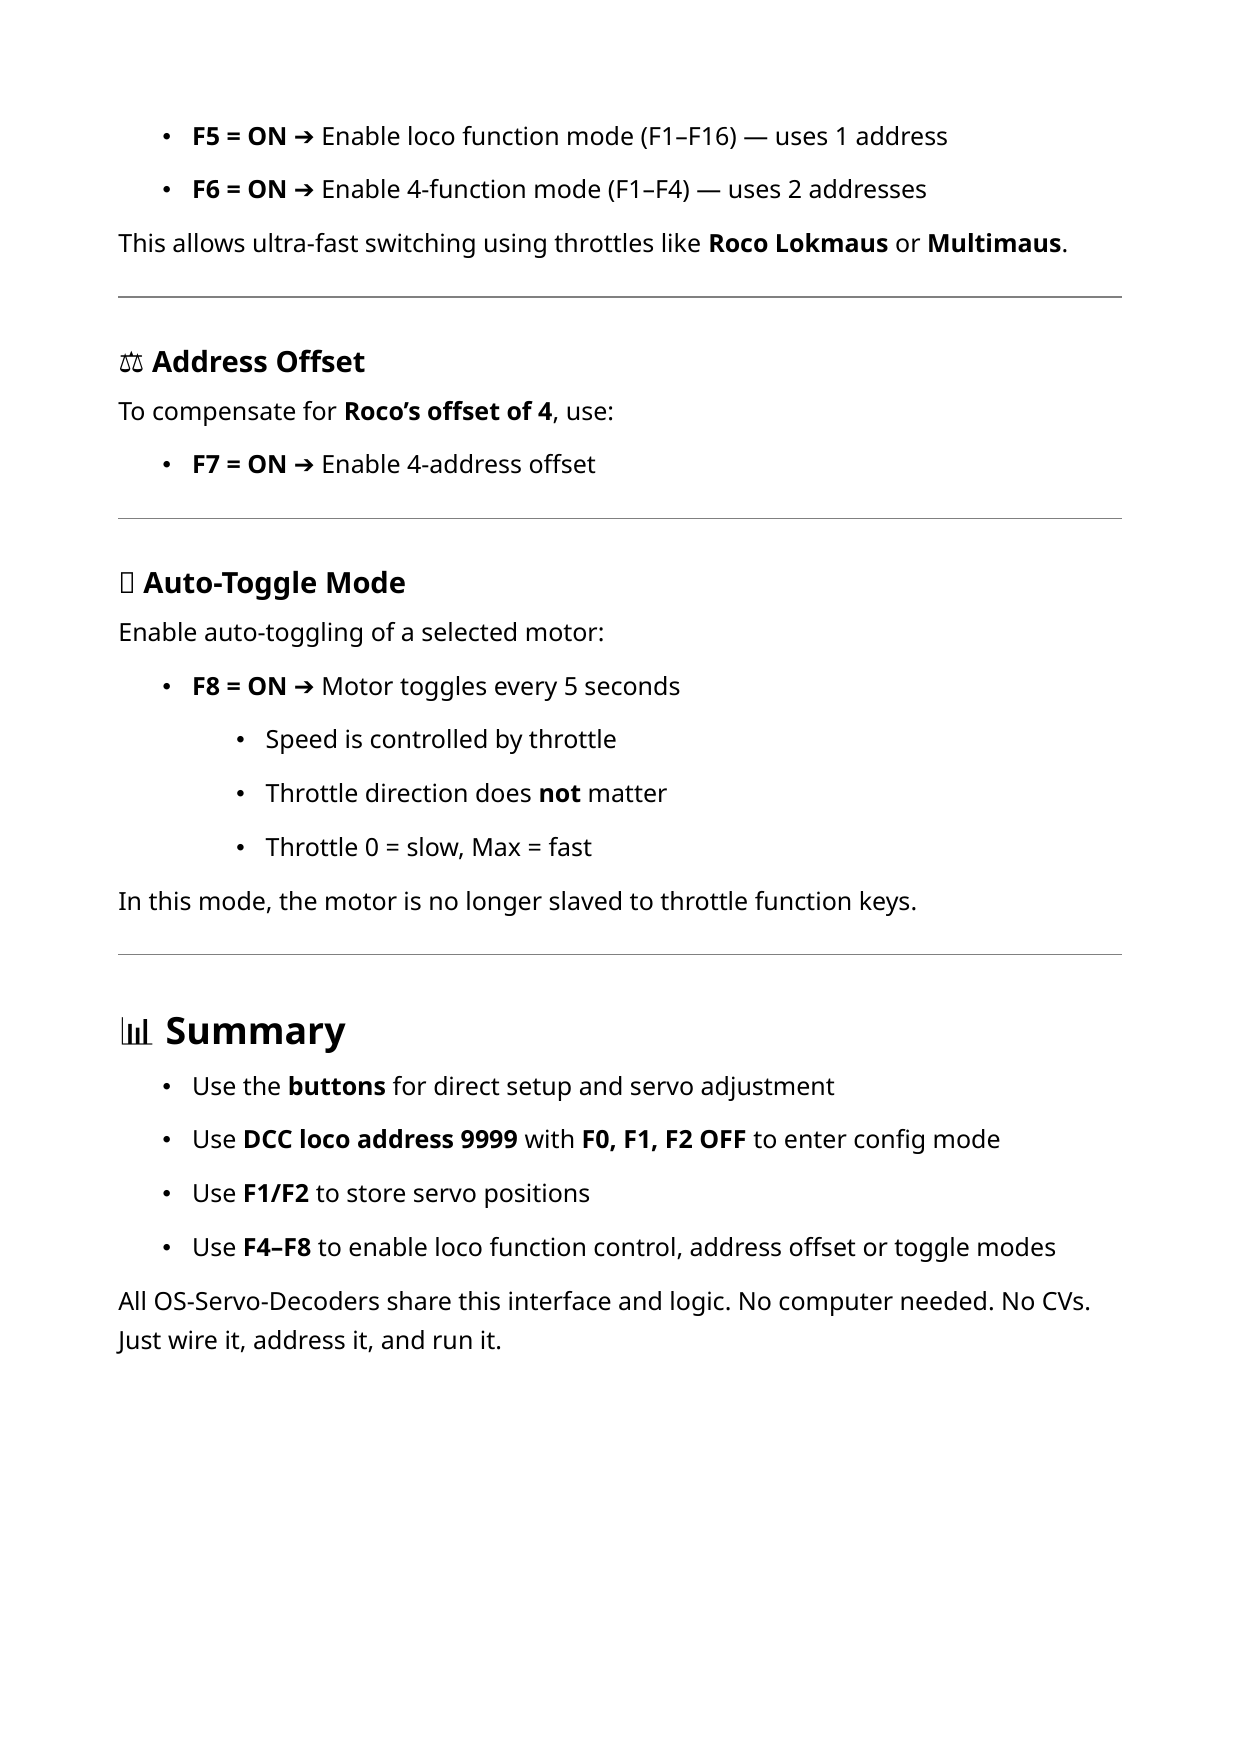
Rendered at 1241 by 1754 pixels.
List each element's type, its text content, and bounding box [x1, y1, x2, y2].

text This allows ultra-fast switching using throttles like Roco Lokmaus or Multimaus. [118, 226, 1122, 260]
subtitle ⏰ Auto-Toggle Mode [118, 562, 1122, 602]
list Use F1/F2 to store servo positions [162, 1176, 1122, 1210]
list Throttle direction does not matter [236, 776, 1122, 810]
list F7 = ON ➔ Enable 4-address offset [162, 447, 1122, 481]
list Use the buttons for direct setup and servo adjustment [162, 1068, 1122, 1102]
list F6 = ON ➔ Enable 4-function mode (F1–F4) — uses 2 addresses [162, 172, 1122, 206]
list Use F4–F8 to enable loco function control, address offset or toggle modes [162, 1229, 1122, 1263]
text All OS-Servo-Decoders share this interface and logic. No computer needed. No CVs. Just wire it, address it, and run it. [118, 1283, 1122, 1356]
list F5 = ON ➔ Enable loco function mode (F1–F16) — uses 1 address [162, 118, 1122, 152]
text To compensate for Roco’s offset of 4, use: [118, 393, 1122, 427]
subtitle 📊 Summary [118, 1005, 1122, 1056]
text In this mode, the motor is no longer slaved to throttle function keys. [118, 883, 1122, 917]
subtitle ⚖️ Address Offset [118, 341, 1122, 381]
text Enable auto-toggling of a selected motor: [118, 614, 1122, 648]
list Throttle 0 = slow, Max = fast [236, 829, 1122, 863]
list Speed is controlled by throttle [236, 722, 1122, 756]
list Use DCC loco address 9999 with F0, F1, F2 OFF to enter config mode [162, 1122, 1122, 1156]
list F8 = ON ➔ Motor toggles every 5 seconds [162, 668, 1122, 702]
